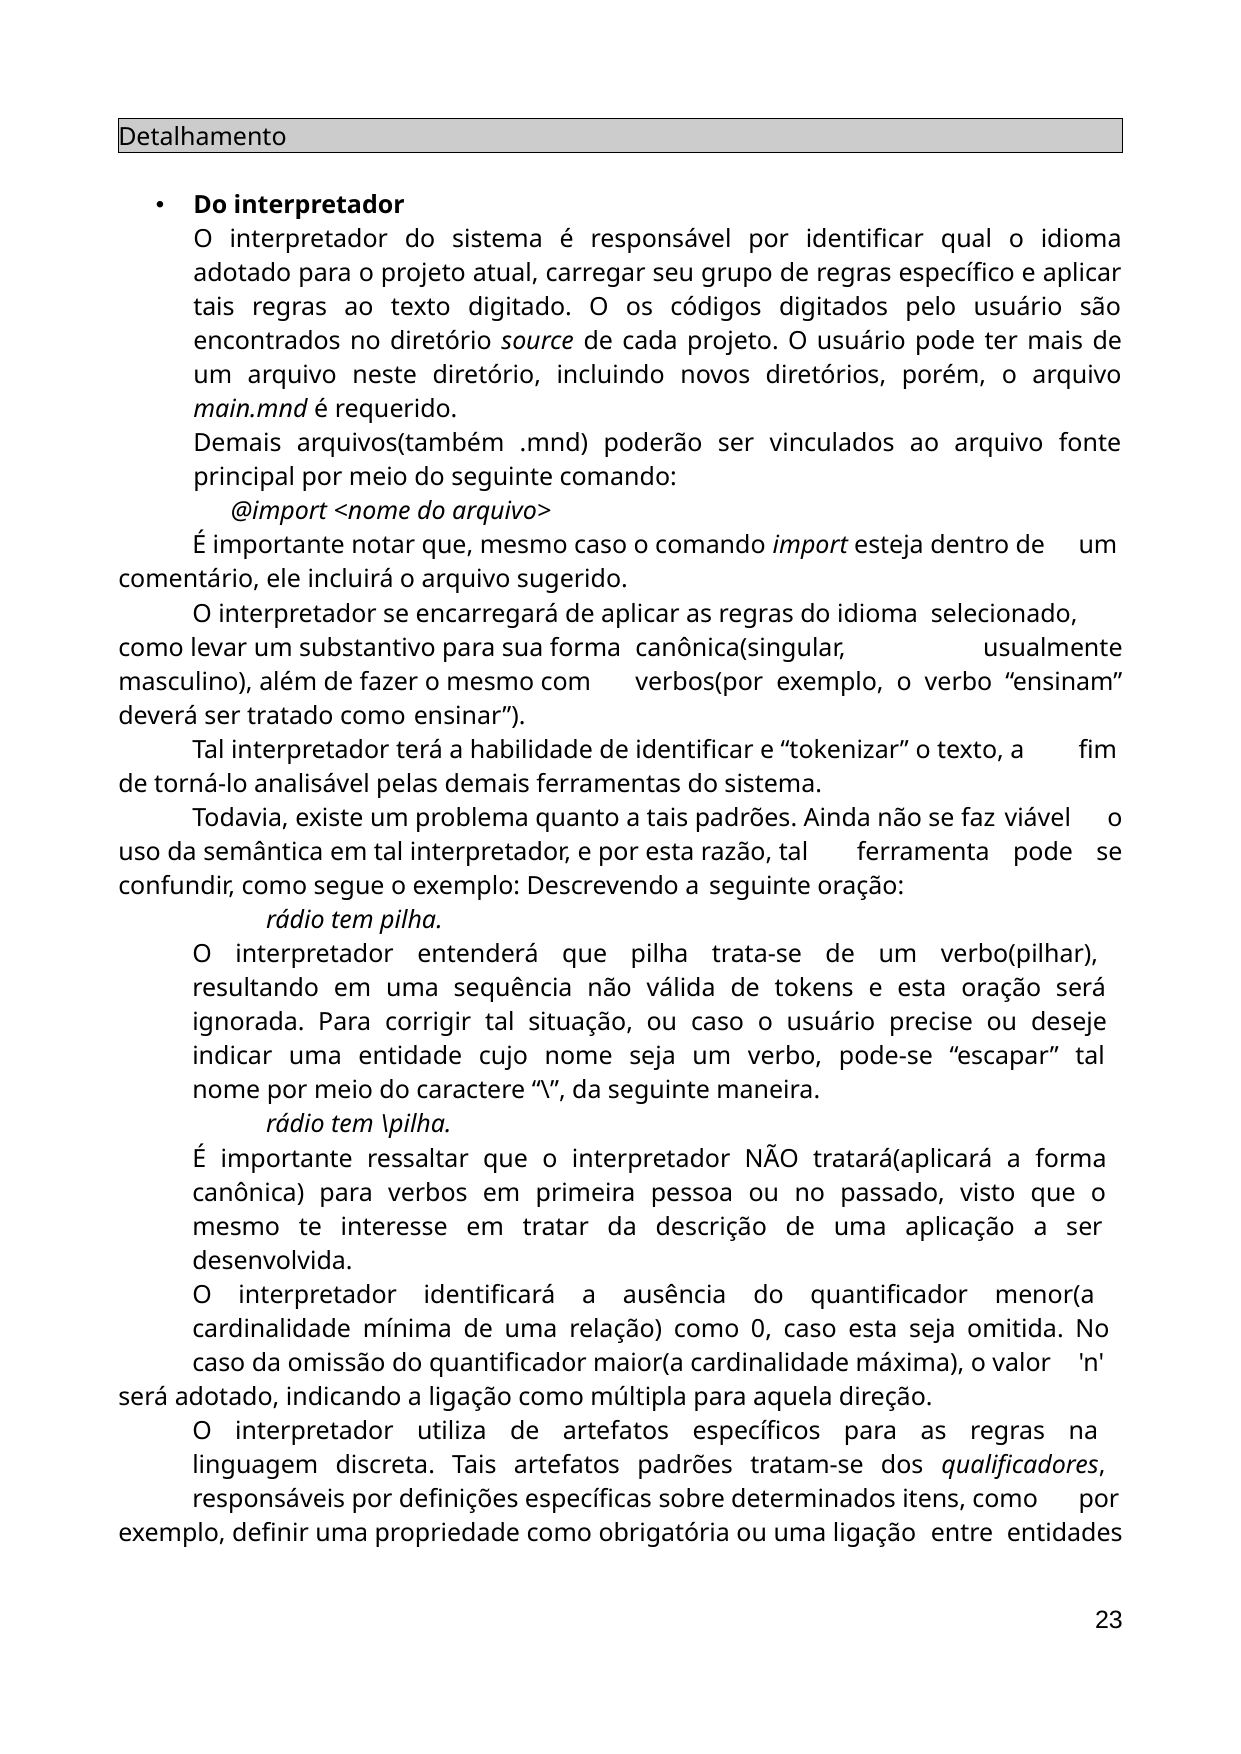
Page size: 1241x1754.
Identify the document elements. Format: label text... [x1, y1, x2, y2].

text O interpretador entenderá que pilha trata-se de um verbo(pilhar), resultando em uma sequência não válida de tokens e esta oração será ignorada. Para corrigir tal situação, ou caso o usuário precise ou deseje indicar uma entidade cujo nome seja um verbo, pode-se “escapar” tal nome por meio do caractere “\”, da seguinte maneira. [118, 936, 1122, 1106]
text O interpretador se encarregará de aplicar as regras do idioma selecionado, como levar um substantivo para sua forma canônica(singular, usualmente masculino), além de fazer o mesmo com verbos(por exemplo, o verbo “ensinam” deverá ser tratado como ensinar”). [118, 595, 1122, 731]
text Todavia, existe um problema quanto a tais padrões. Ainda não se faz viável o uso da semântica em tal interpretador, e por esta razão, tal ferramenta pode se confundir, como segue o exemplo: Descrevendo a seguinte oração: [118, 799, 1122, 902]
list Do interpretador [156, 186, 1122, 221]
text rádio tem pilha. [118, 902, 1122, 936]
text É importante notar que, mesmo caso o comando import esteja dentro de um comentário, ele incluirá o arquivo sugerido. [118, 527, 1122, 595]
text rádio tem \pilha. [118, 1106, 1122, 1140]
list Demais arquivos(também .mnd) poderão ser vinculados ao arquivo fonte principal por meio do seguinte comando: [156, 425, 1122, 493]
text O interpretador utiliza de artefatos específicos para as regras na linguagem discreta. Tais artefatos padrões tratam-se dos qualificadores, responsáveis por definições específicas sobre determinados itens, como por exemplo, definir uma propriedade como obrigatória ou uma ligação entre entidades [118, 1413, 1122, 1549]
text Tal interpretador terá a habilidade de identificar e “tokenizar” o texto, a fim de torná-lo analisável pelas demais ferramentas do sistema. [118, 731, 1122, 799]
text É importante ressaltar que o interpretador NÃO tratará(aplicará a forma canônica) para verbos em primeira pessoa ou no passado, visto que o mesmo te interesse em tratar da descrição de uma aplicação a ser desenvolvida. [118, 1140, 1122, 1276]
list O interpretador do sistema é responsável por identificar qual o idioma adotado para o projeto atual, carregar seu grupo de regras específico e aplicar tais regras ao texto digitado. O os códigos digitados pelo usuário são encontrados no diretório source de cada projeto. O usuário pode ter mais de um arquivo neste diretório, incluindo novos diretórios, porém, o arquivo main.mnd é requerido. [156, 221, 1122, 425]
list @import <nome do arquivo> [193, 493, 1122, 527]
text O interpretador identificará a ausência do quantificador menor(a cardinalidade mínima de uma relação) como 0, caso esta seja omitida. No caso da omissão do quantificador maior(a cardinalidade máxima), o valor 'n' será adotado, indicando a ligação como múltipla para aquela direção. [118, 1276, 1122, 1413]
